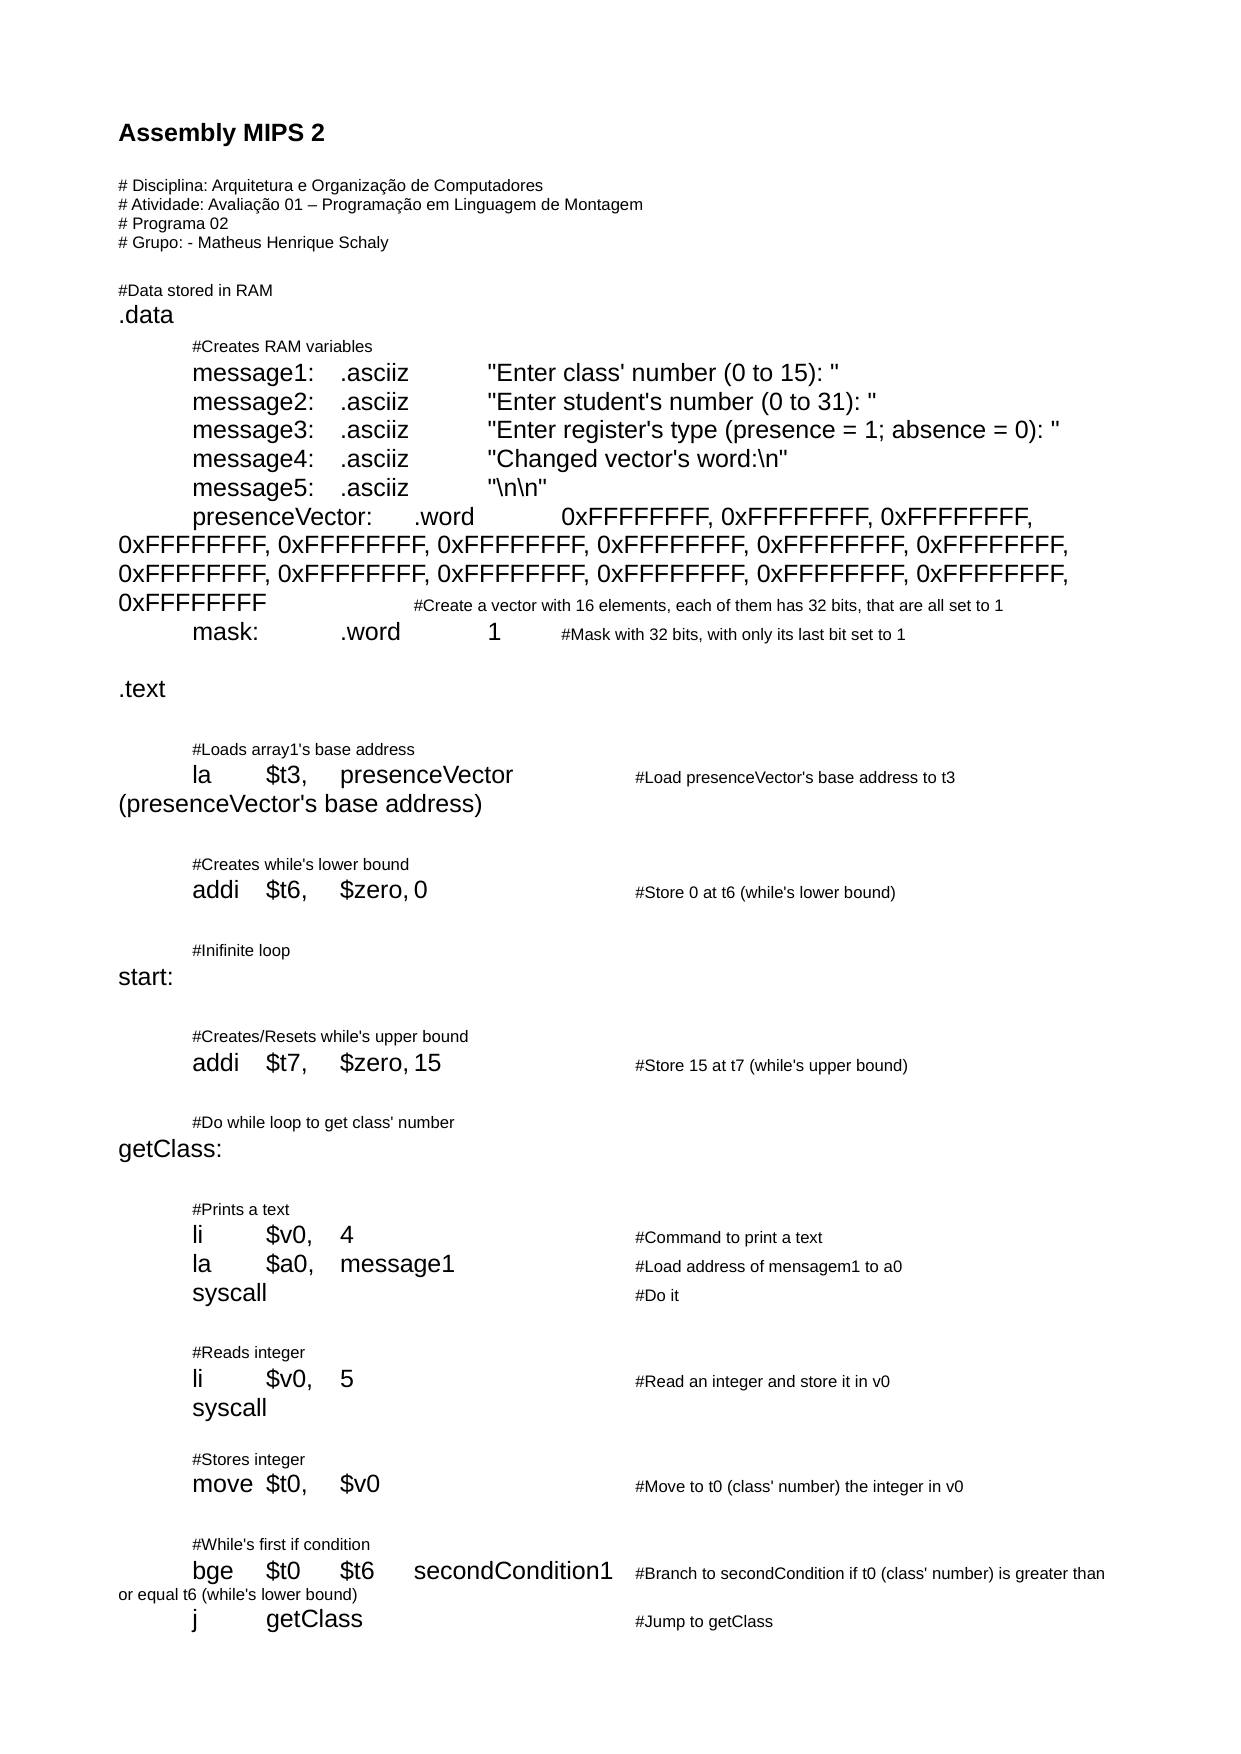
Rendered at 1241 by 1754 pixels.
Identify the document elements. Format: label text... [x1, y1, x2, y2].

text bge $t0 $t6 secondCondition1 #Branch to secondCondition if t0 (class' number) is greater than or equal t6 (while's lower bound) [118, 1556, 1122, 1603]
text #Creates while's lower bound [118, 846, 1122, 875]
text syscall #Do it [118, 1278, 1122, 1306]
text # Atividade: Avaliação 01 – Programação em Linguagem de Montagem [118, 195, 1122, 214]
text #Do while loop to get class' number [118, 1105, 1122, 1134]
text #While's first if condition [118, 1527, 1122, 1556]
text .data [118, 300, 1122, 329]
text message4: .asciiz "Changed vector's word:\n" [118, 444, 1122, 473]
text message3: .asciiz "Enter register's type (presence = 1; absence = 0): " [118, 415, 1122, 444]
text addi $t6, $zero, 0 #Store 0 at t6 (while's lower bound) [118, 875, 1122, 904]
text addi $t7, $zero, 15 #Store 15 at t7 (while's upper bound) [118, 1048, 1122, 1076]
text start: [118, 961, 1122, 990]
text la $t3, presenceVector #Load presenceVector's base address to t3 (presenceVector's base address) [118, 760, 1122, 818]
text #Data stored in RAM [118, 281, 1122, 300]
text #Creates RAM variables [118, 329, 1122, 358]
text j getClass #Jump to getClass [118, 1603, 1122, 1632]
text Assembly MIPS 2 [118, 118, 1122, 147]
text #Inifinite loop [118, 933, 1122, 961]
text message5: .asciiz "\n\n" [118, 473, 1122, 501]
text #Stores integer [118, 1450, 1122, 1469]
text presenceVector: .word 0xFFFFFFFF, 0xFFFFFFFF, 0xFFFFFFFF, 0xFFFFFFFF, 0xFFFFFFFF, 0xFFFFFFFF, 0xFFFFFFFF, 0xFFFFFFFF, 0xFFFFFFFF, 0xFFFFFFFF, 0xFFFFFFFF, 0xFFFFFFFF, 0xFFFFFFFF, 0xFFFFFFFF, 0xFFFFFFFF, 0xFFFFFFFF #Create a vector with 16 elements, each of them has 32 bits, that are all set to 1 [118, 501, 1122, 616]
text .text [118, 674, 1122, 703]
text la $a0, message1 #Load address of mensagem1 to a0 [118, 1249, 1122, 1278]
text #Prints a text [118, 1191, 1122, 1220]
text syscall [118, 1393, 1122, 1421]
text # Grupo: - Matheus Henrique Schaly [118, 233, 1122, 252]
text move $t0, $v0 #Move to t0 (class' number) the integer in v0 [118, 1469, 1122, 1498]
text message1: .asciiz "Enter class' number (0 to 15): " [118, 358, 1122, 386]
text #Creates/Resets while's upper bound [118, 1019, 1122, 1048]
text # Disciplina: Arquitetura e Organização de Computadores [118, 176, 1122, 195]
text # Programa 02 [118, 214, 1122, 233]
text #Loads array1's base address [118, 731, 1122, 760]
text li $v0, 5 #Read an integer and store it in v0 [118, 1364, 1122, 1393]
text getClass: [118, 1134, 1122, 1163]
text li $v0, 4 #Command to print a text [118, 1220, 1122, 1249]
text mask: .word 1 #Mask with 32 bits, with only its last bit set to 1 [118, 616, 1122, 645]
text #Reads integer [118, 1335, 1122, 1364]
text message2: .asciiz "Enter student's number (0 to 31): " [118, 386, 1122, 415]
